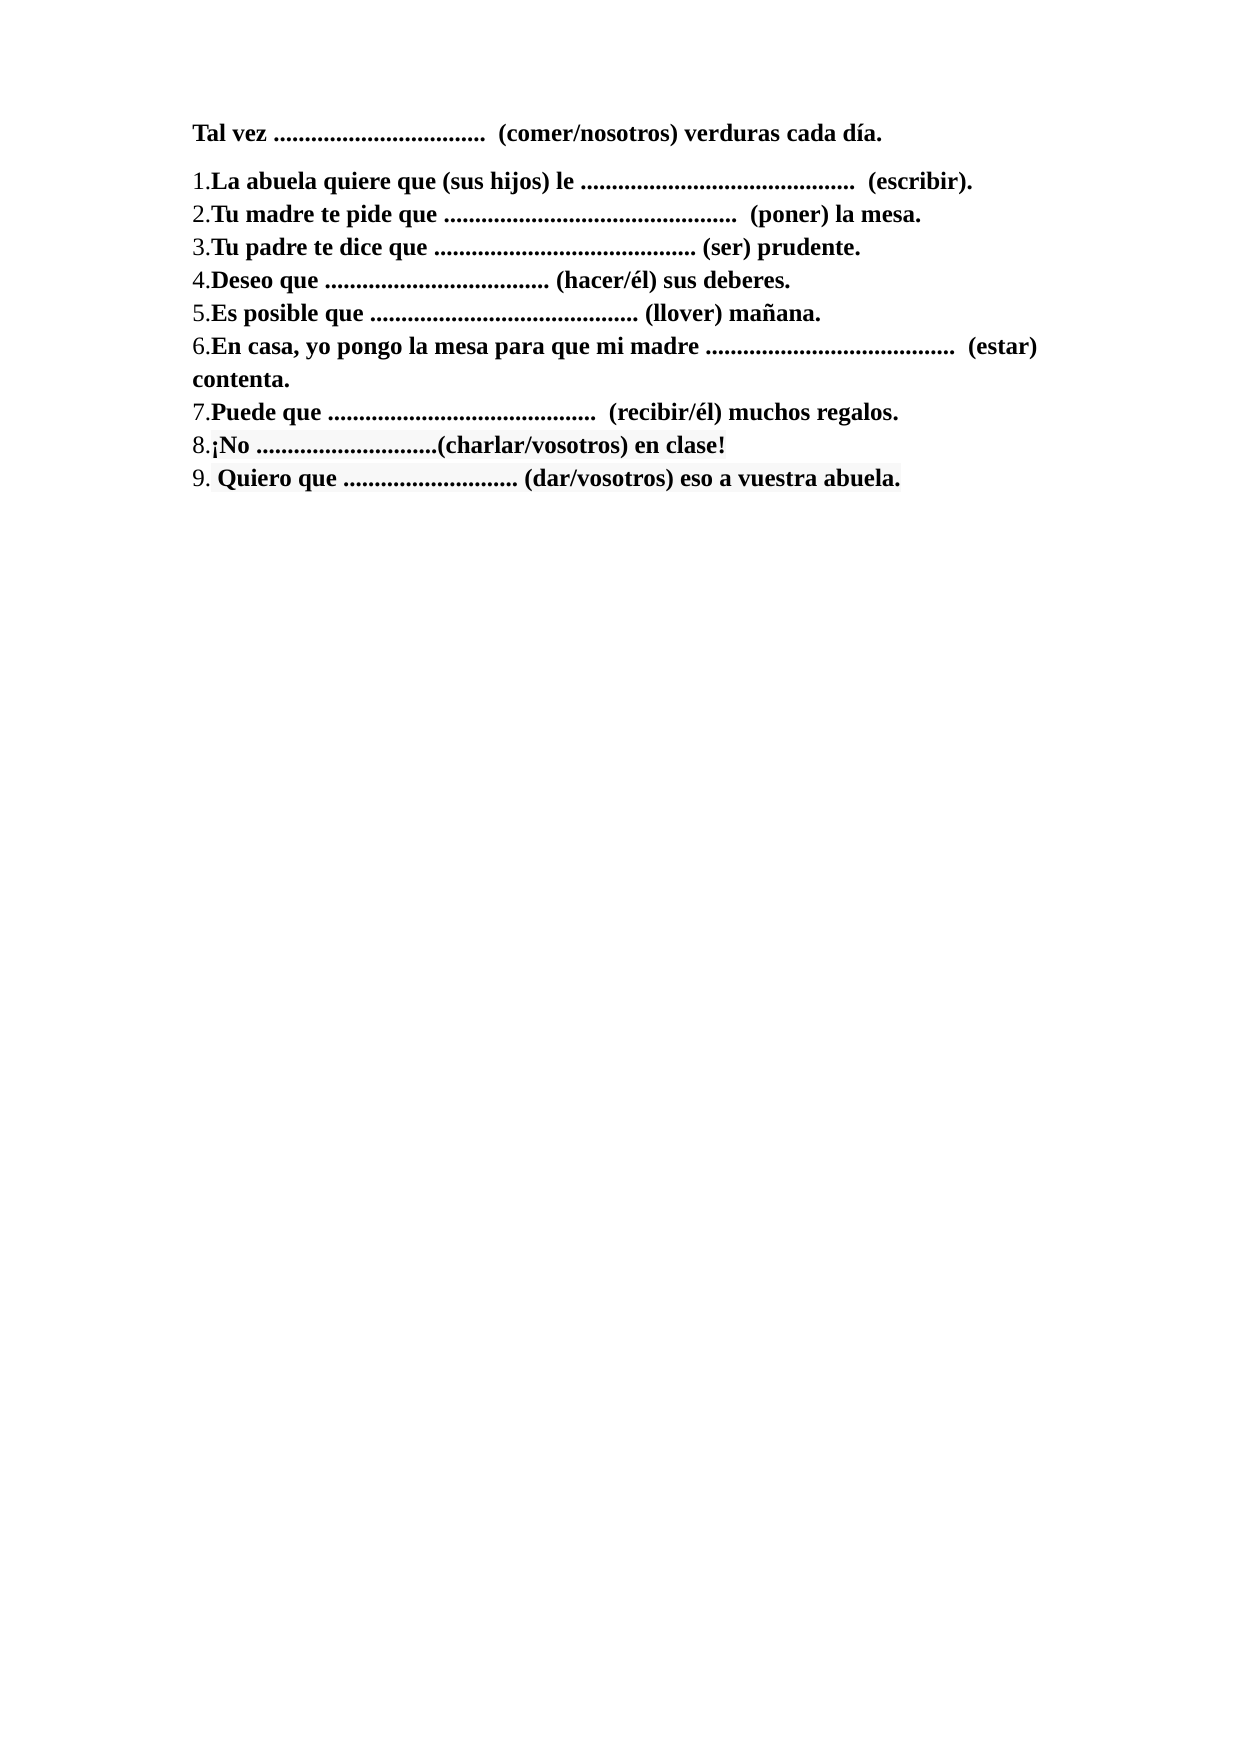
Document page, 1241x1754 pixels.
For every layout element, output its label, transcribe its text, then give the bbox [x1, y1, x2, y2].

list Tu madre te pide que ............................................... (poner) la mesa. [118, 199, 1122, 227]
list Tu padre te dice que .......................................... (ser) prudente. [118, 232, 1122, 261]
list Puede que ........................................... (recibir/él) muchos regalos. [118, 397, 1122, 426]
list Quiero que ............................ (dar/vosotros) eso a vuestra abuela. [118, 463, 1122, 492]
list ¡No .............................(charlar/vosotros) en clase! [118, 430, 1122, 459]
list Deseo que .................................... (hacer/él) sus deberes. [118, 265, 1122, 293]
list En casa, yo pongo la mesa para que mi madre ........................................ (estar) contenta. [118, 331, 1122, 393]
text Tal vez .................................. (comer/nosotros) verduras cada día. [118, 118, 1122, 147]
list Es posible que ........................................... (llover) mañana. [118, 298, 1122, 327]
list La abuela quiere que (sus hijos) le ............................................ (escribir). [118, 166, 1122, 194]
